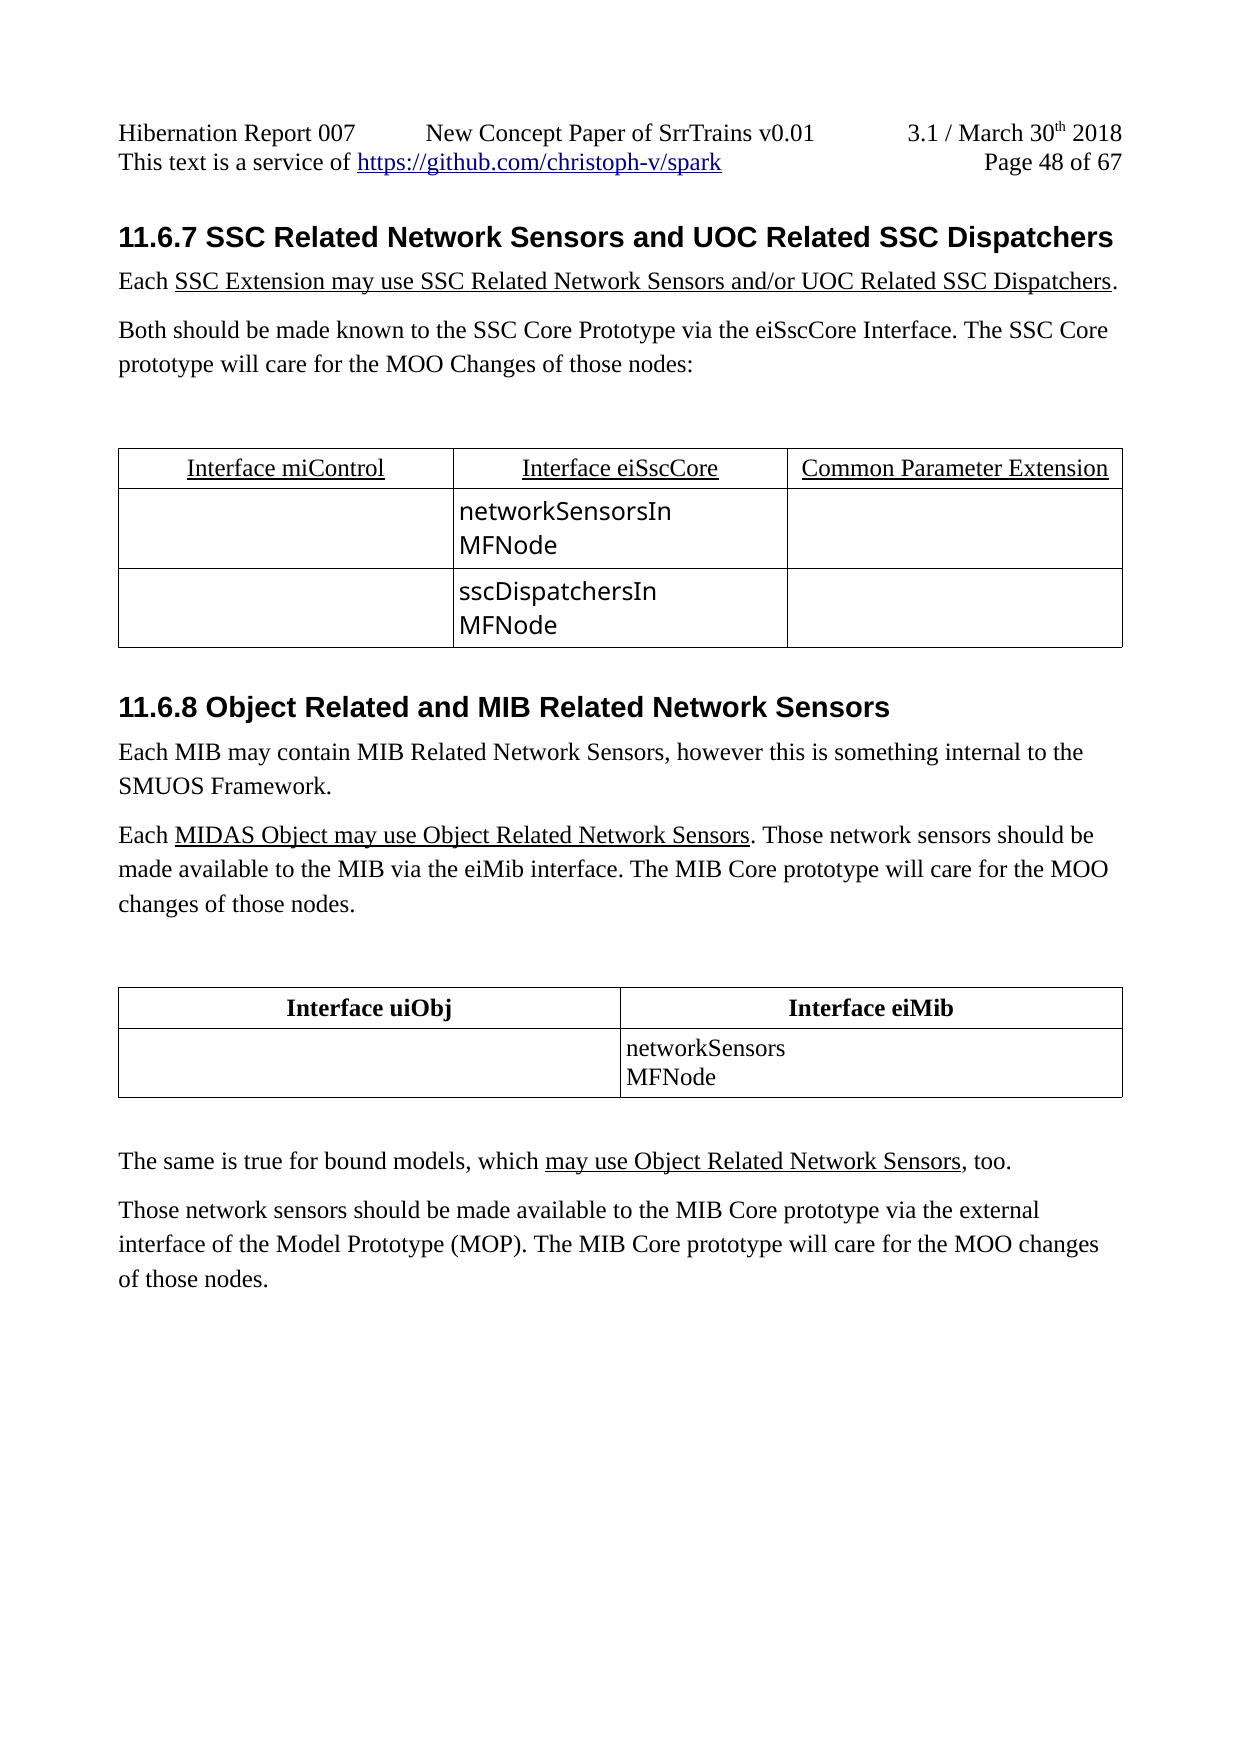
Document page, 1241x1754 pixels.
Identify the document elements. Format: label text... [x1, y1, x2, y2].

table_cell sscDispatchersIn MFNode [454, 569, 787, 647]
table_header Interface eiMib [621, 988, 1122, 1027]
table_header Common Parameter Extension [788, 449, 1122, 488]
table_cell [119, 1029, 620, 1097]
text Each SSC Extension may use SSC Related Network Sensors and/or UOC Related SSC Dispatchers. [118, 266, 1122, 294]
table_cell networkSensorsIn MFNode [454, 489, 787, 567]
table_header Interface eiSscCore [454, 449, 787, 488]
text Each MIDAS Object may use Object Related Network Sensors. Those network sensors should be made available to the MIB via the eiMib interface. The MIB Core prototype will care for the MOO changes of those nodes. [118, 820, 1122, 918]
text Each MIB may contain MIB Related Network Sensors, however this is something internal to the SMUOS Framework. [118, 737, 1122, 800]
subtitle 11.6.8 Object Related and MIB Related Network Sensors [118, 691, 1122, 724]
table_header Interface miControl [119, 449, 453, 488]
table_cell [119, 569, 453, 647]
text Both should be made known to the SSC Core Prototype via the eiSscCore Interface. The SSC Core prototype will care for the MOO Changes of those nodes: [118, 315, 1122, 378]
table_header Interface uiObj [119, 988, 620, 1027]
subtitle 11.6.7 SSC Related Network Sensors and UOC Related SSC Dispatchers [118, 220, 1122, 253]
table_cell [788, 489, 1122, 567]
table_cell [119, 489, 453, 567]
text Those network sensors should be made available to the MIB Core prototype via the external interface of the Model Prototype (MOP). The MIB Core prototype will care for the MOO changes of those nodes. [118, 1195, 1122, 1292]
text The same is true for bound models, which may use Object Related Network Sensors, too. [118, 1146, 1122, 1174]
table_cell networkSensors MFNode [621, 1029, 1122, 1097]
table_cell [788, 569, 1122, 647]
